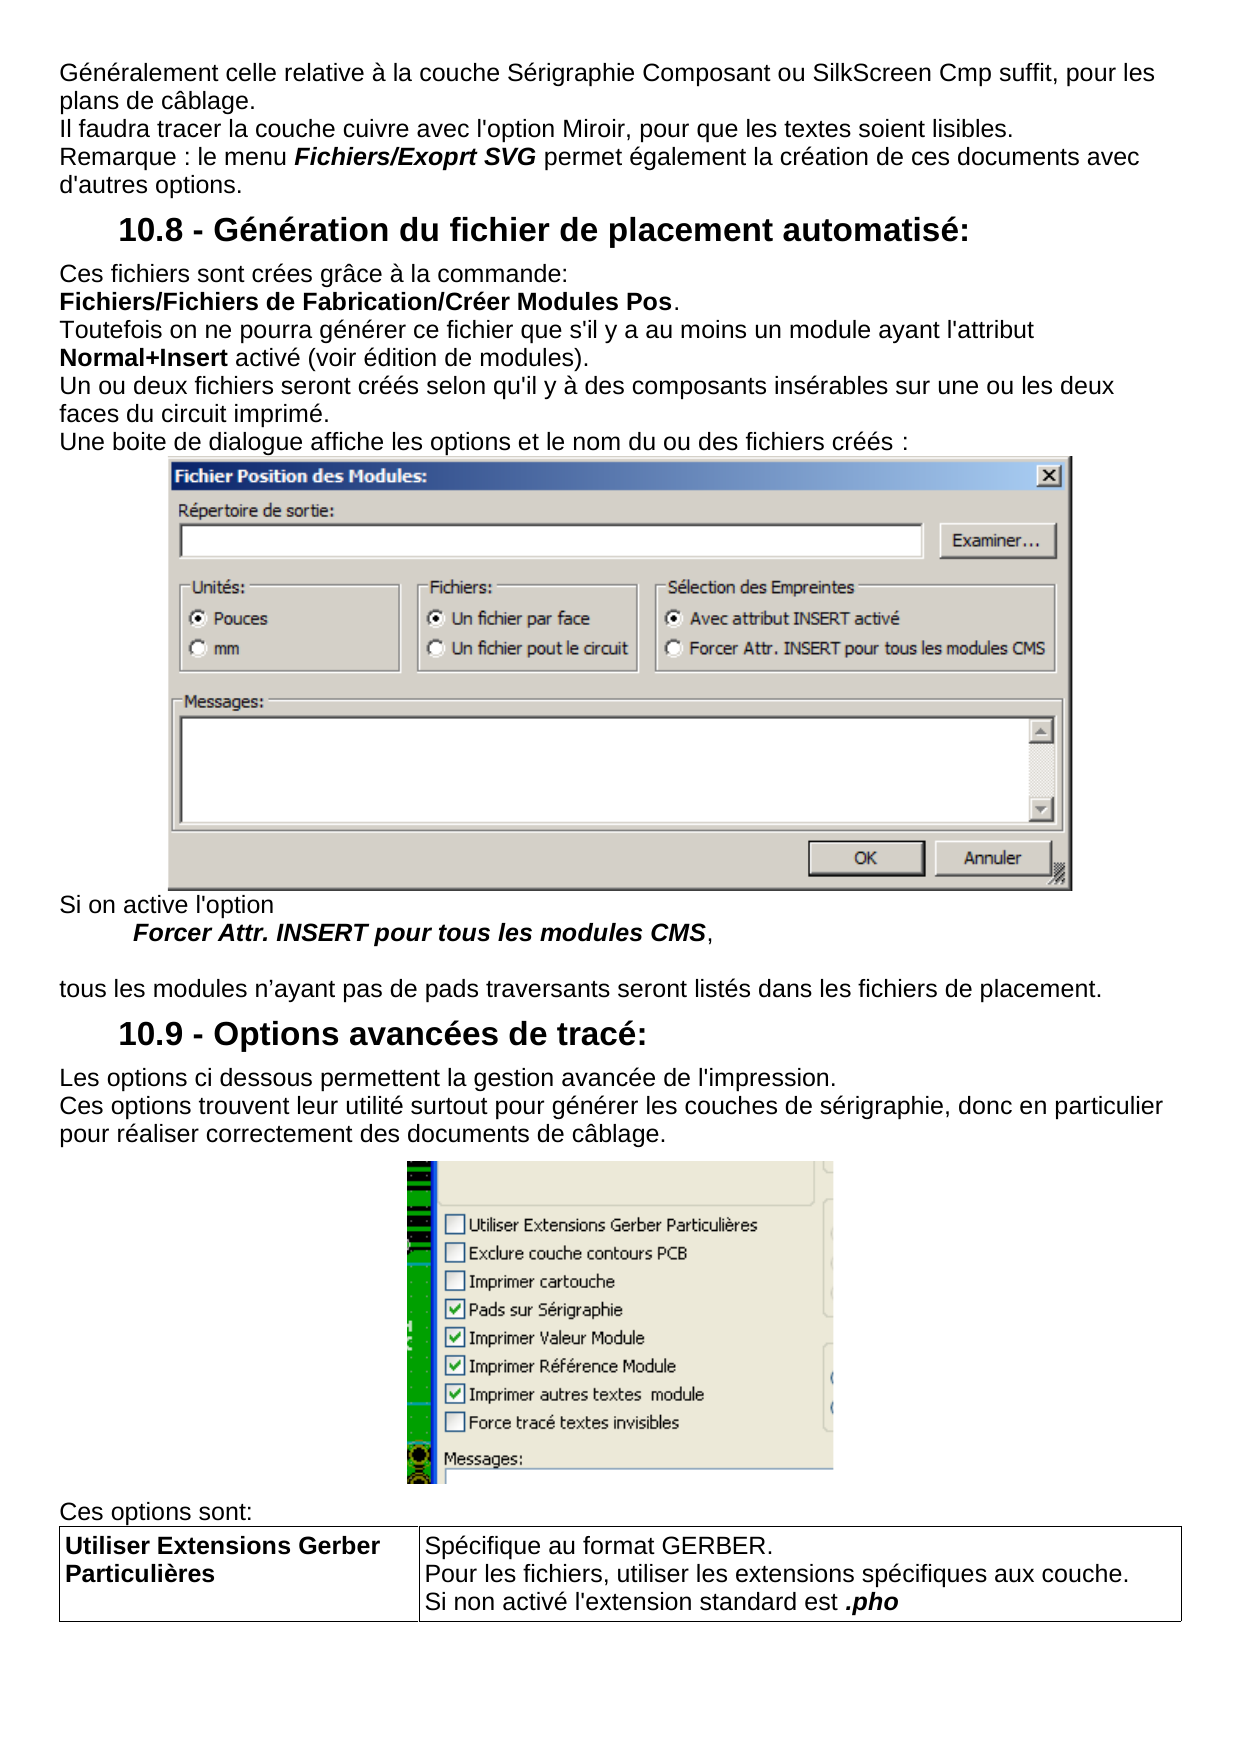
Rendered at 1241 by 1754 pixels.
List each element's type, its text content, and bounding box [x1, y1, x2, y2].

text Une boite de dialogue affiche les options et le nom du ou des fichiers créés : [59, 428, 1181, 456]
subtitle Génération du fichier de placement automatisé: [118, 211, 1181, 248]
table_header Spécifique au format GERBER. Pour les fichiers, utiliser les extensions spécifiques aux couche. Si non activé l'extension standard est .pho [420, 1527, 1181, 1621]
text Ces options sont: [59, 1498, 1181, 1526]
text Ces fichiers sont crées grâce à la commande: [59, 260, 1181, 288]
text Un ou deux fichiers seront créés selon qu'il y à des composants insérables sur une ou les deux faces du circuit imprimé. [59, 372, 1181, 428]
picture [407, 1161, 834, 1484]
text tous les modules n’ayant pas de pads traversants seront listés dans les fichiers de placement. [59, 975, 1181, 1003]
text Généralement celle relative à la couche Sérigraphie Composant ou SilkScreen Cmp suffit, pour les plans de câblage. [59, 59, 1181, 115]
text Il faudra tracer la couche cuivre avec l'option Miroir, pour que les textes soient lisibles. [59, 115, 1181, 143]
text Fichiers/Fichiers de Fabrication/Créer Modules Pos. [59, 288, 1181, 316]
picture [167, 456, 1073, 891]
table_header Utiliser Extensions Gerber Particulières [60, 1527, 418, 1621]
text Remarque : le menu Fichiers/Exoprt SVG permet également la création de ces documents avec d'autres options. [59, 143, 1181, 199]
subtitle Options avancées de tracé: [118, 1014, 1181, 1052]
text Les options ci dessous permettent la gestion avancée de l'impression. [59, 1064, 1181, 1092]
text Toutefois on ne pourra générer ce fichier que s'il y a au moins un module ayant l'attribut Normal+Insert activé (voir édition de modules). [59, 316, 1181, 372]
text Ces options trouvent leur utilité surtout pour générer les couches de sérigraphie, donc en particulier pour réaliser correctement des documents de câblage. [59, 1092, 1181, 1148]
text Si on active l'option [59, 891, 1181, 919]
text Forcer Attr. INSERT pour tous les modules CMS, [133, 919, 1181, 947]
